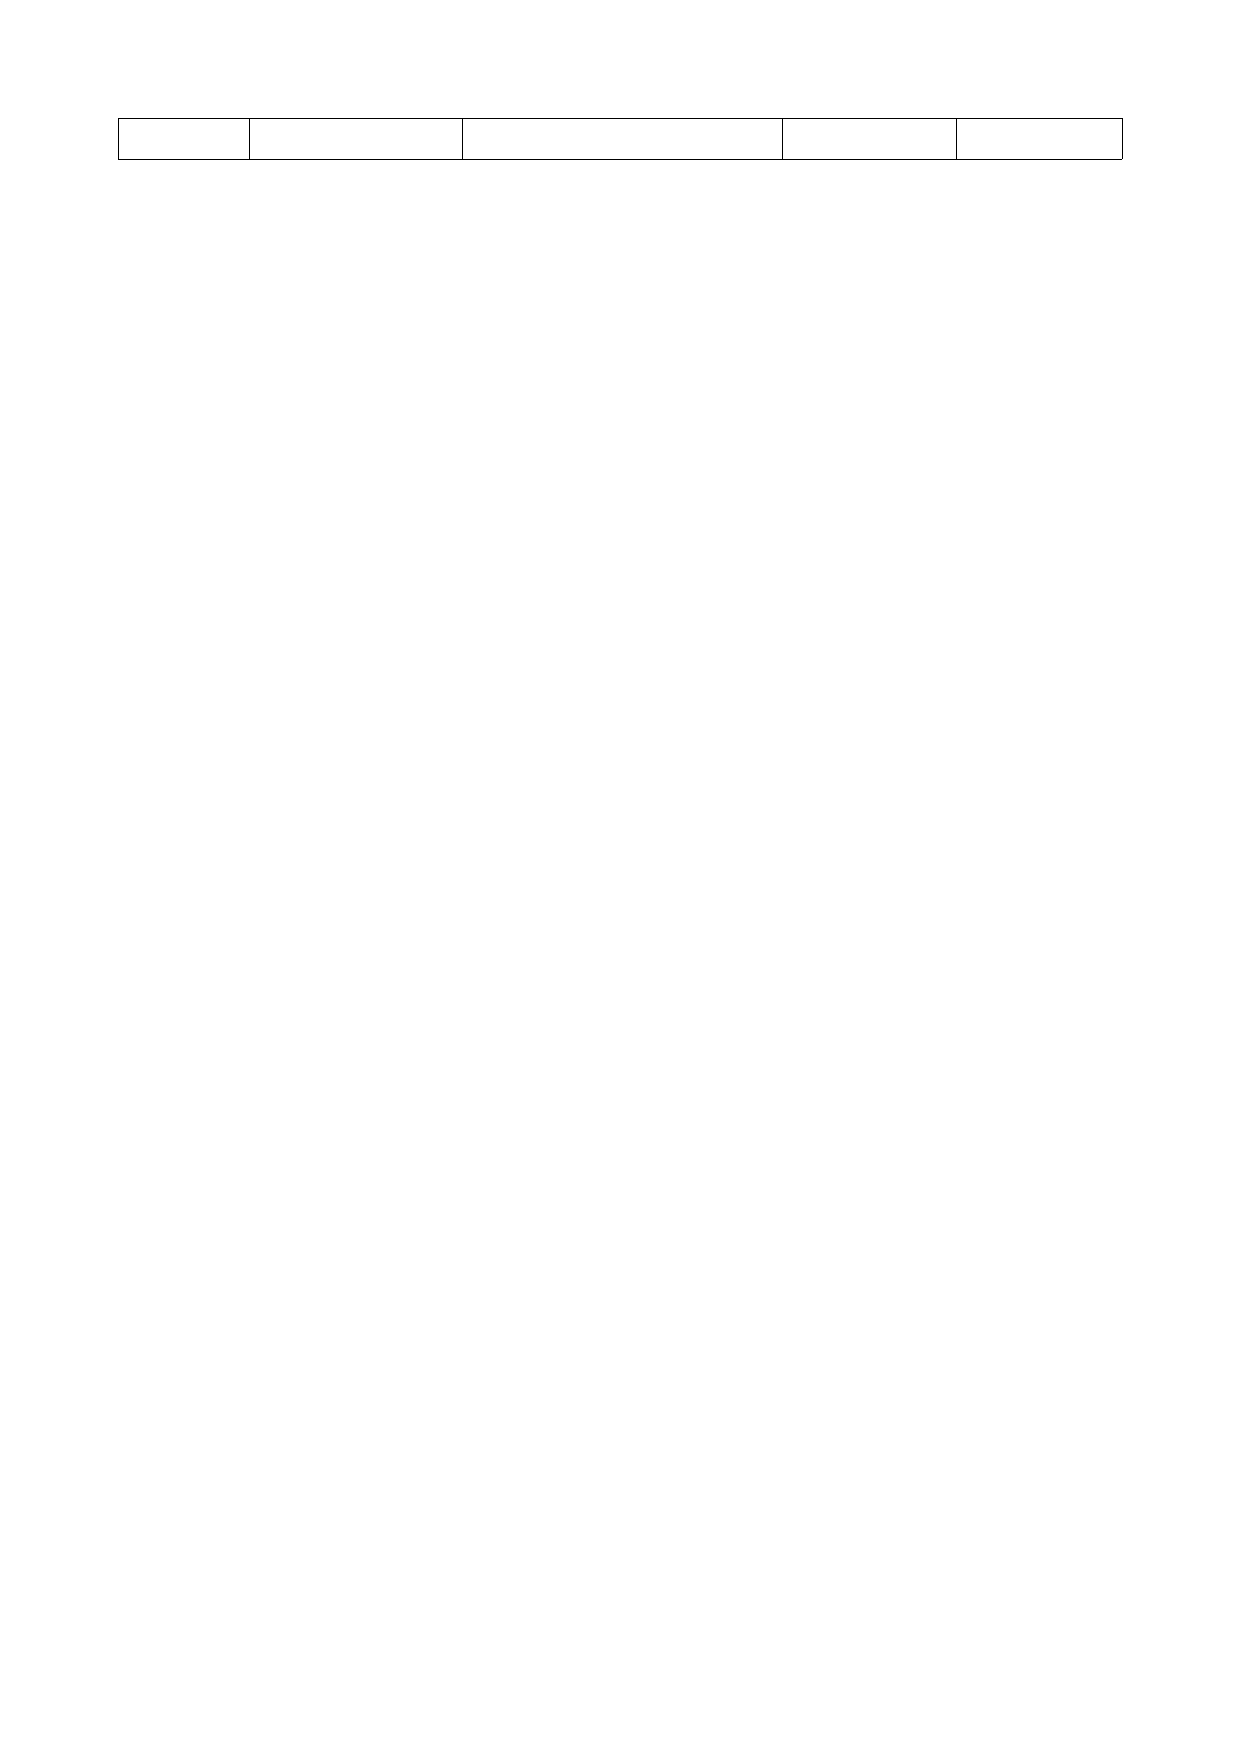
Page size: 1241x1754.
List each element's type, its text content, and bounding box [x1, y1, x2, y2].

table_header BEHANDLUNGSPLAN [463, 119, 782, 158]
table_header ARTIKEL [957, 119, 1122, 158]
table_header TAGEBUCH [783, 119, 956, 158]
table_header MENÜ [119, 119, 249, 158]
table_header KALENDER [250, 119, 462, 158]
